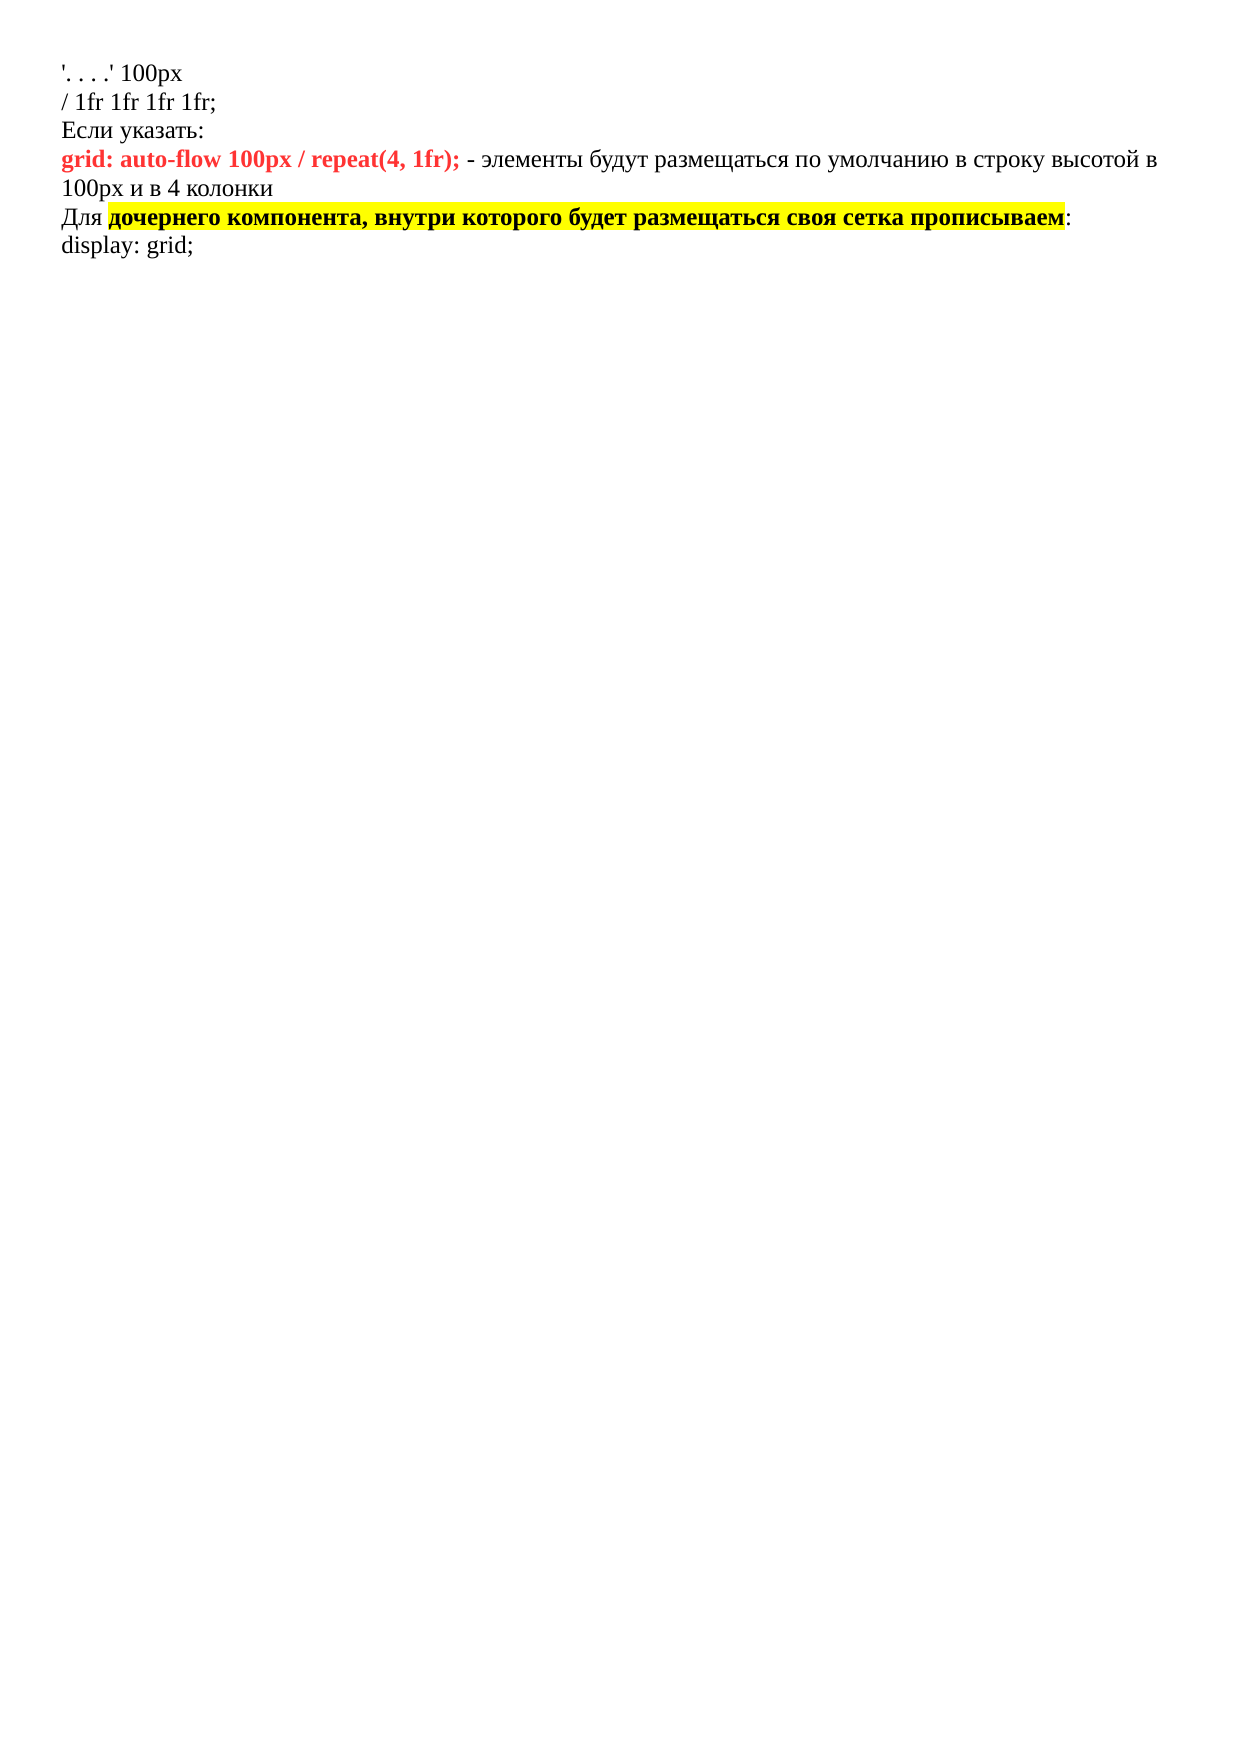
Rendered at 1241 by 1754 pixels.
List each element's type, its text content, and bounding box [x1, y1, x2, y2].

text Если указать: [61, 115, 1172, 144]
text / 1fr 1fr 1fr 1fr; [61, 87, 1172, 115]
text display: grid; [61, 230, 1172, 259]
text Для дочернего компонента, внутри которого будет размещаться своя сетка прописываем: [61, 202, 1172, 230]
text grid: auto-flow 100px / repeat(4, 1fr); - элементы будут размещаться по умолчанию в строку высотой в 100px и в 4 колонки [61, 144, 1172, 202]
text '. . . .' 100px [61, 58, 1172, 87]
